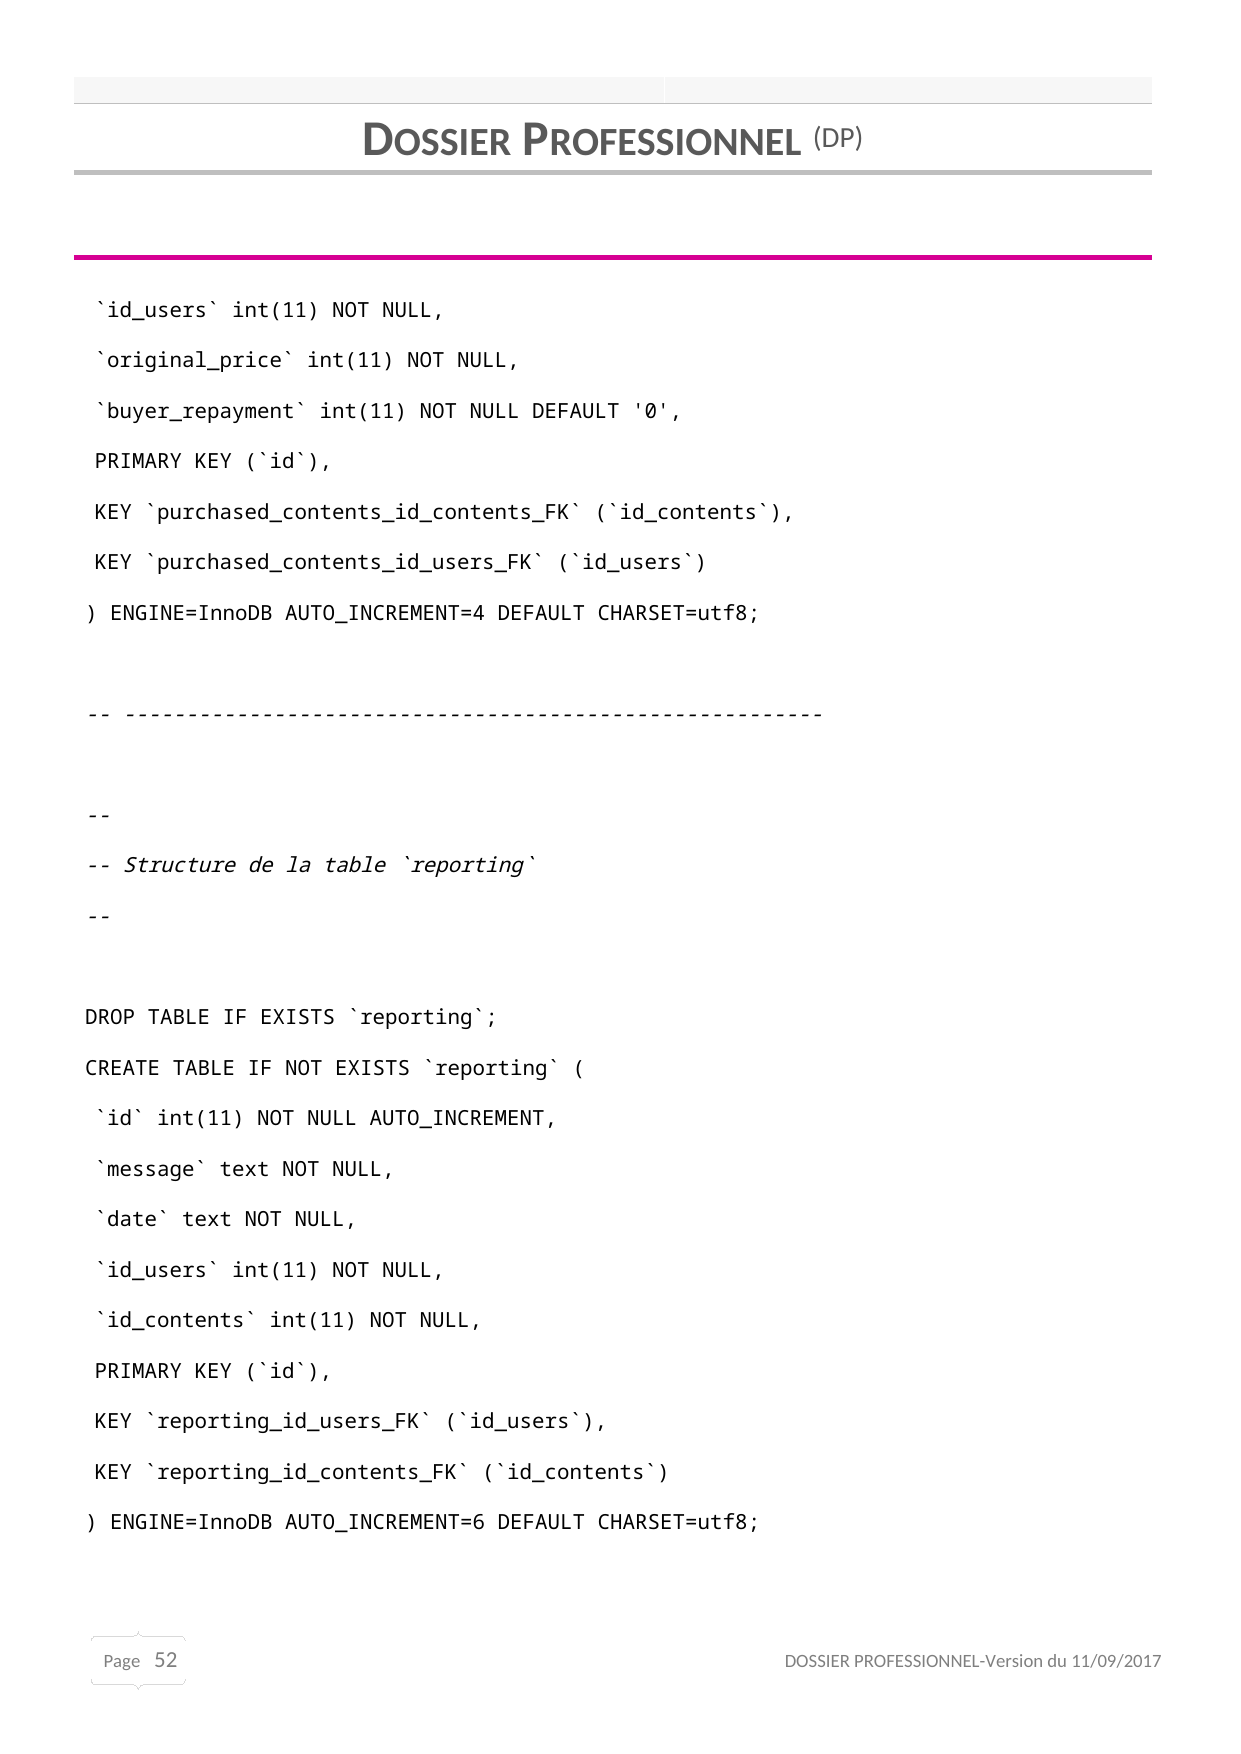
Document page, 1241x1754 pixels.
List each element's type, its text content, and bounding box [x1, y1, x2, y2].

table_cell `id_users` int(11) NOT NULL, `original_price` int(11) NOT NULL, `buyer_repayment` int(11) NOT NULL DEFAULT '0', PRIMARY KEY (`id`), KEY `purchased_contents_id_contents_FK` (`id_contents`), KEY `purchased_contents_id_users_FK` (`id_users`) ) ENGINE=InnoDB AUTO_INCREMENT=4 DEFAULT CHARSET=utf8; -- -------------------------------------------------------- -- -- Structure de la table `reporting` -- DROP TABLE IF EXISTS `reporting`; CREATE TABLE IF NOT EXISTS `reporting` ( `id` int(11) NOT NULL AUTO_INCREMENT, `message` text NOT NULL, `date` text NOT NULL, `id_users` int(11) NOT NULL, `id_contents` int(11) NOT NULL, PRIMARY KEY (`id`), KEY `reporting_id_users_FK` (`id_users`), KEY `reporting_id_contents_FK` (`id_contents`) ) ENGINE=InnoDB AUTO_INCREMENT=6 DEFAULT CHARSET=utf8; [74, 288, 1152, 1557]
